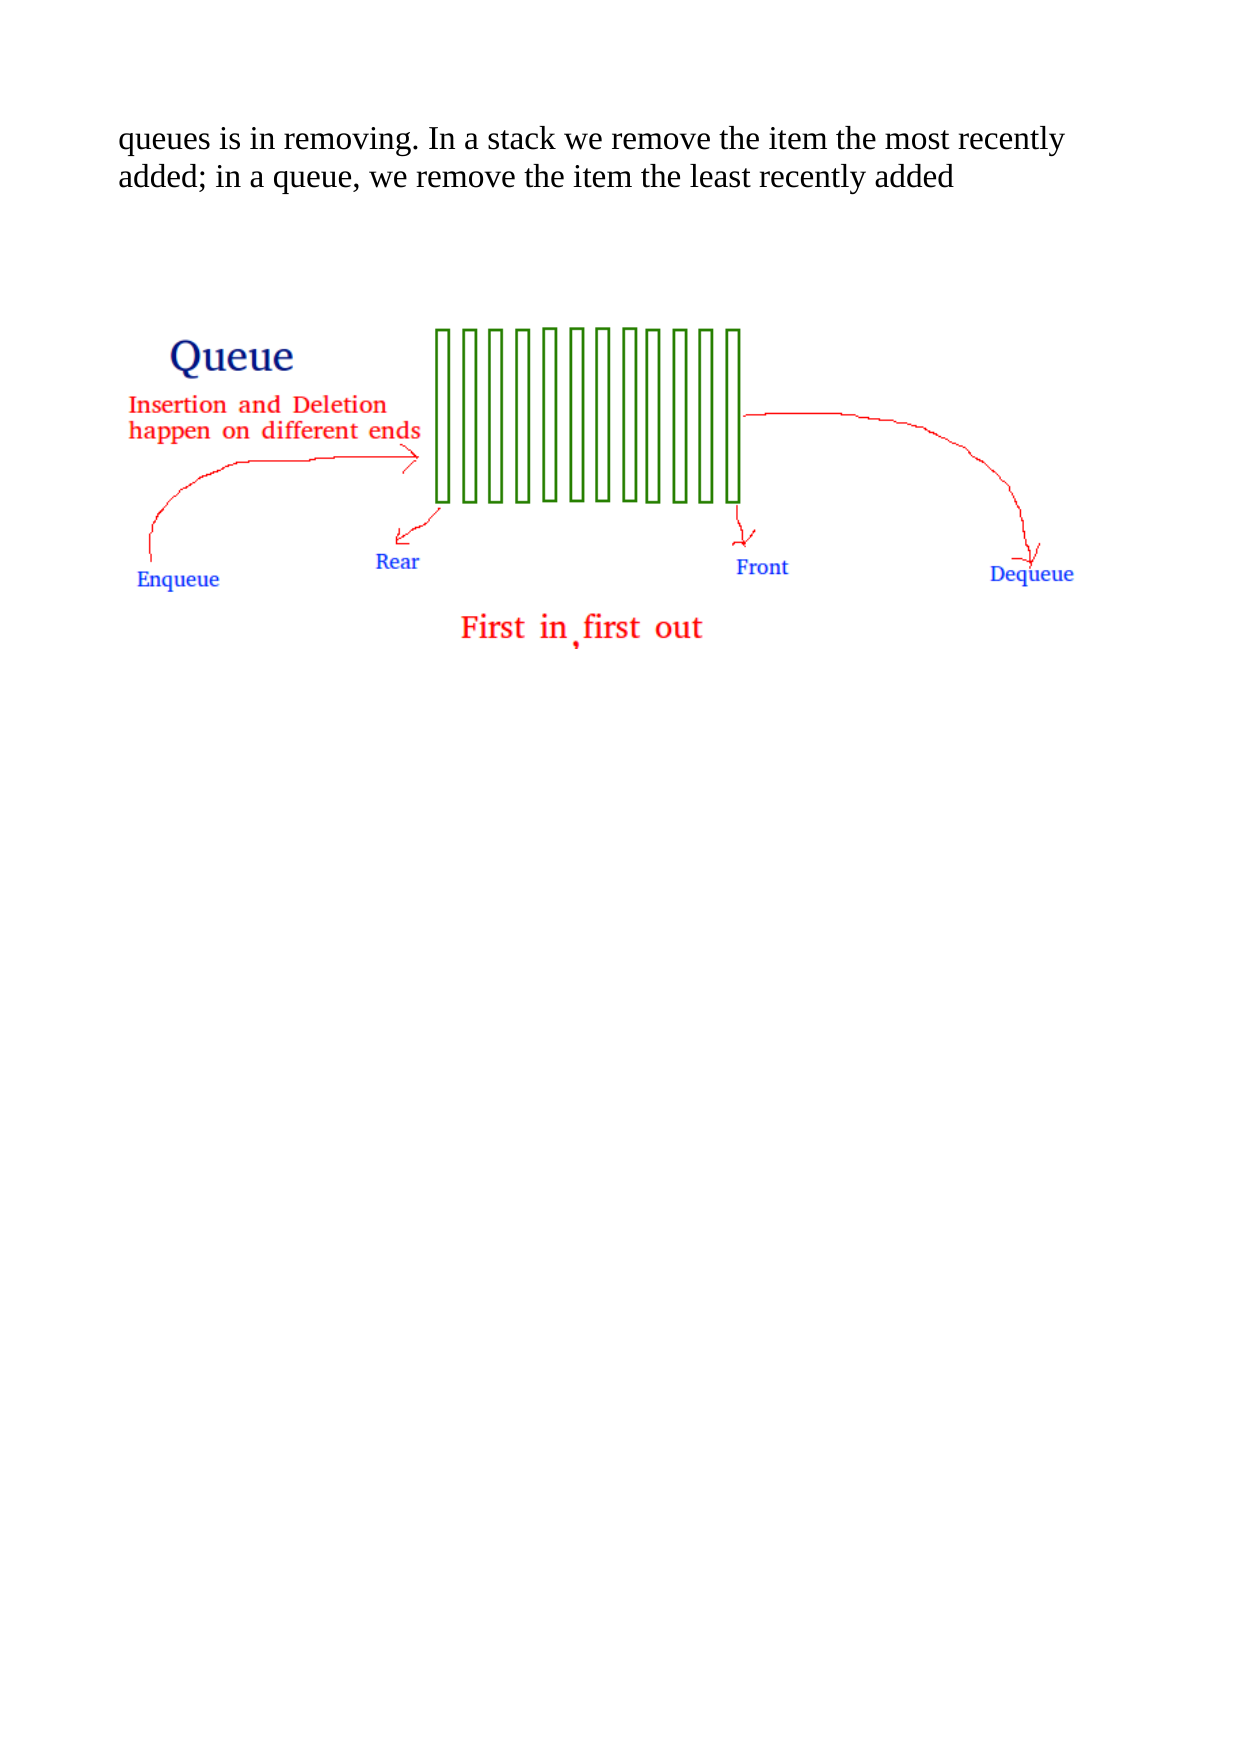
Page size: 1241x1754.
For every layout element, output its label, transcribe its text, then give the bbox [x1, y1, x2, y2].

picture [118, 280, 1123, 649]
text queues is in removing. In a stack we remove the item the most recently added; in a queue, we remove the item the least recently added [118, 118, 1122, 195]
